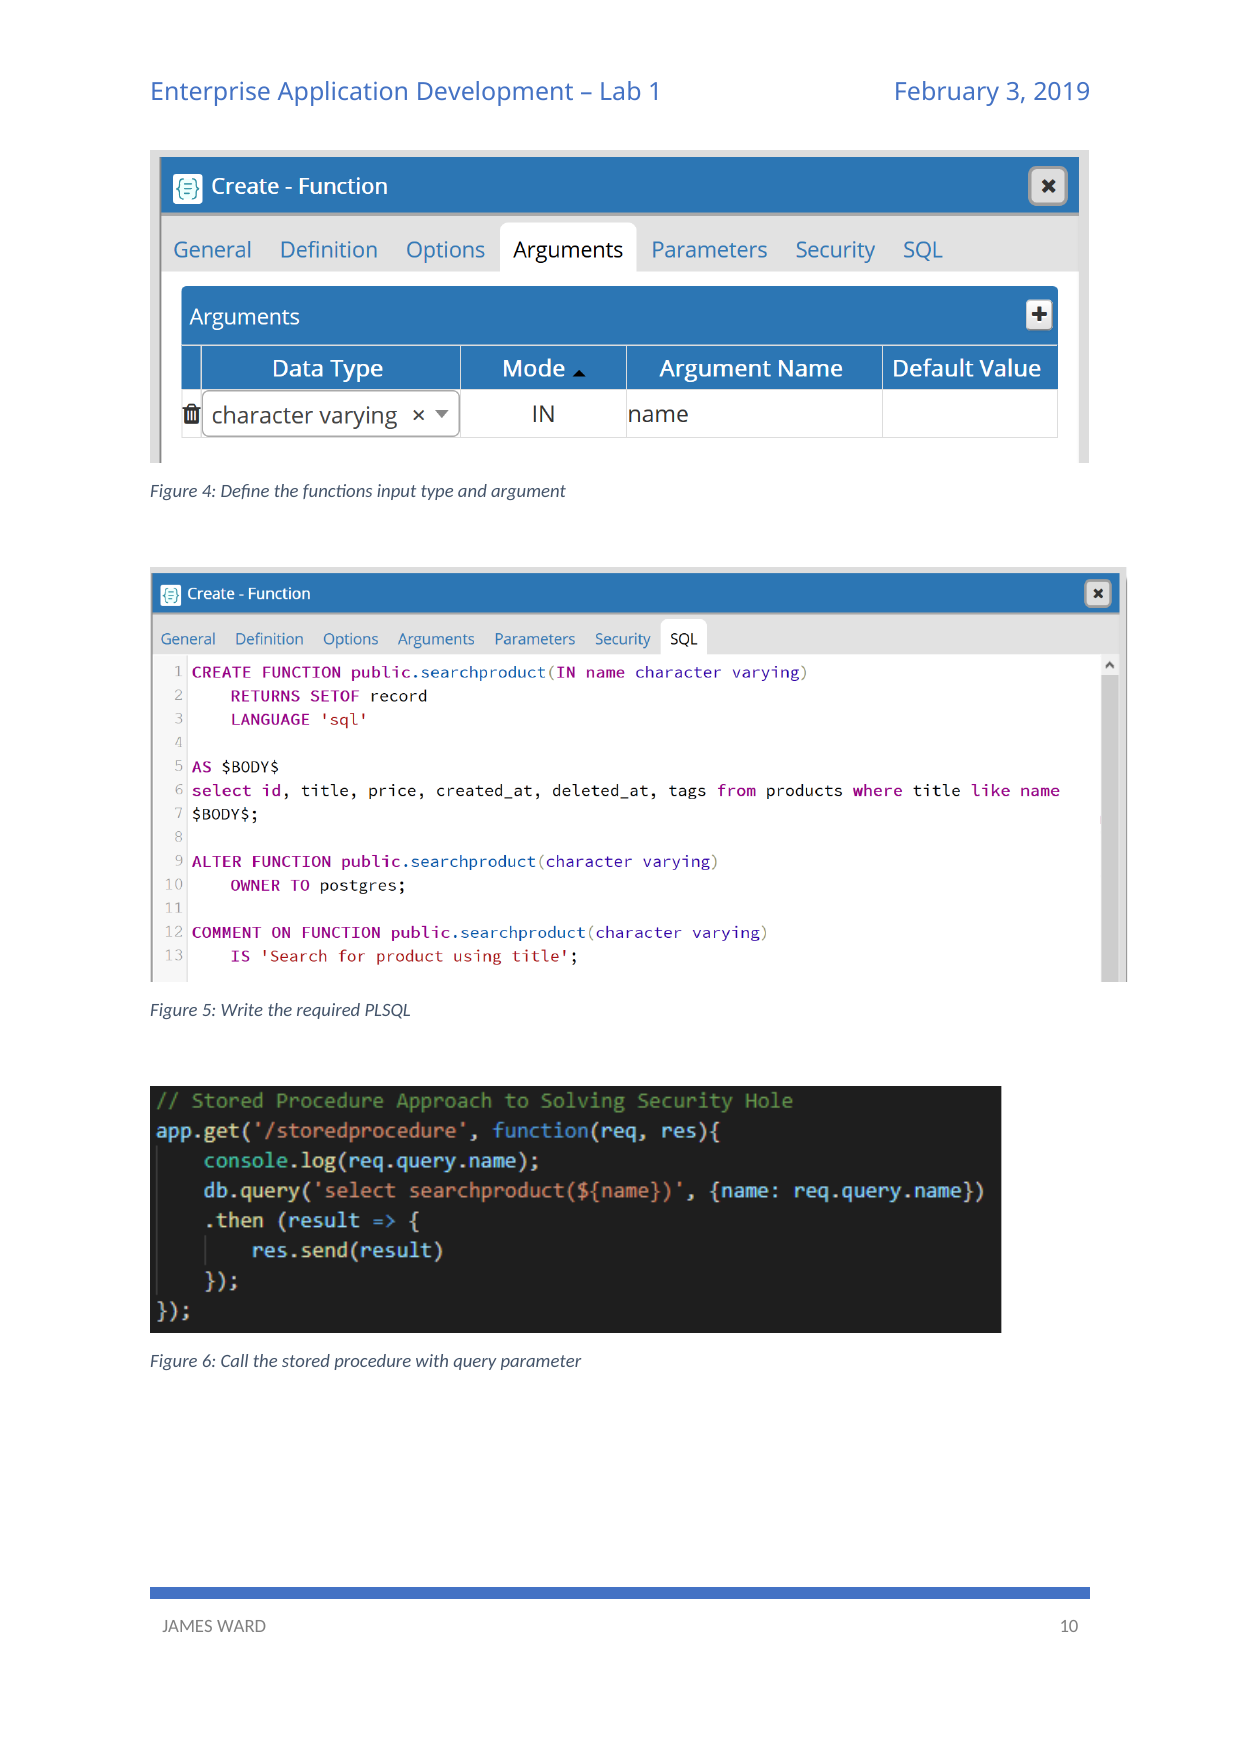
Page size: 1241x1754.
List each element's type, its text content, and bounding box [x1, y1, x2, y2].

text Figure 4: Define the functions input type and argument [150, 479, 1090, 502]
text Figure 6: Call the stored procedure with query parameter [150, 1349, 1090, 1372]
text Figure 5: Write the required PLSQL [150, 998, 1090, 1021]
